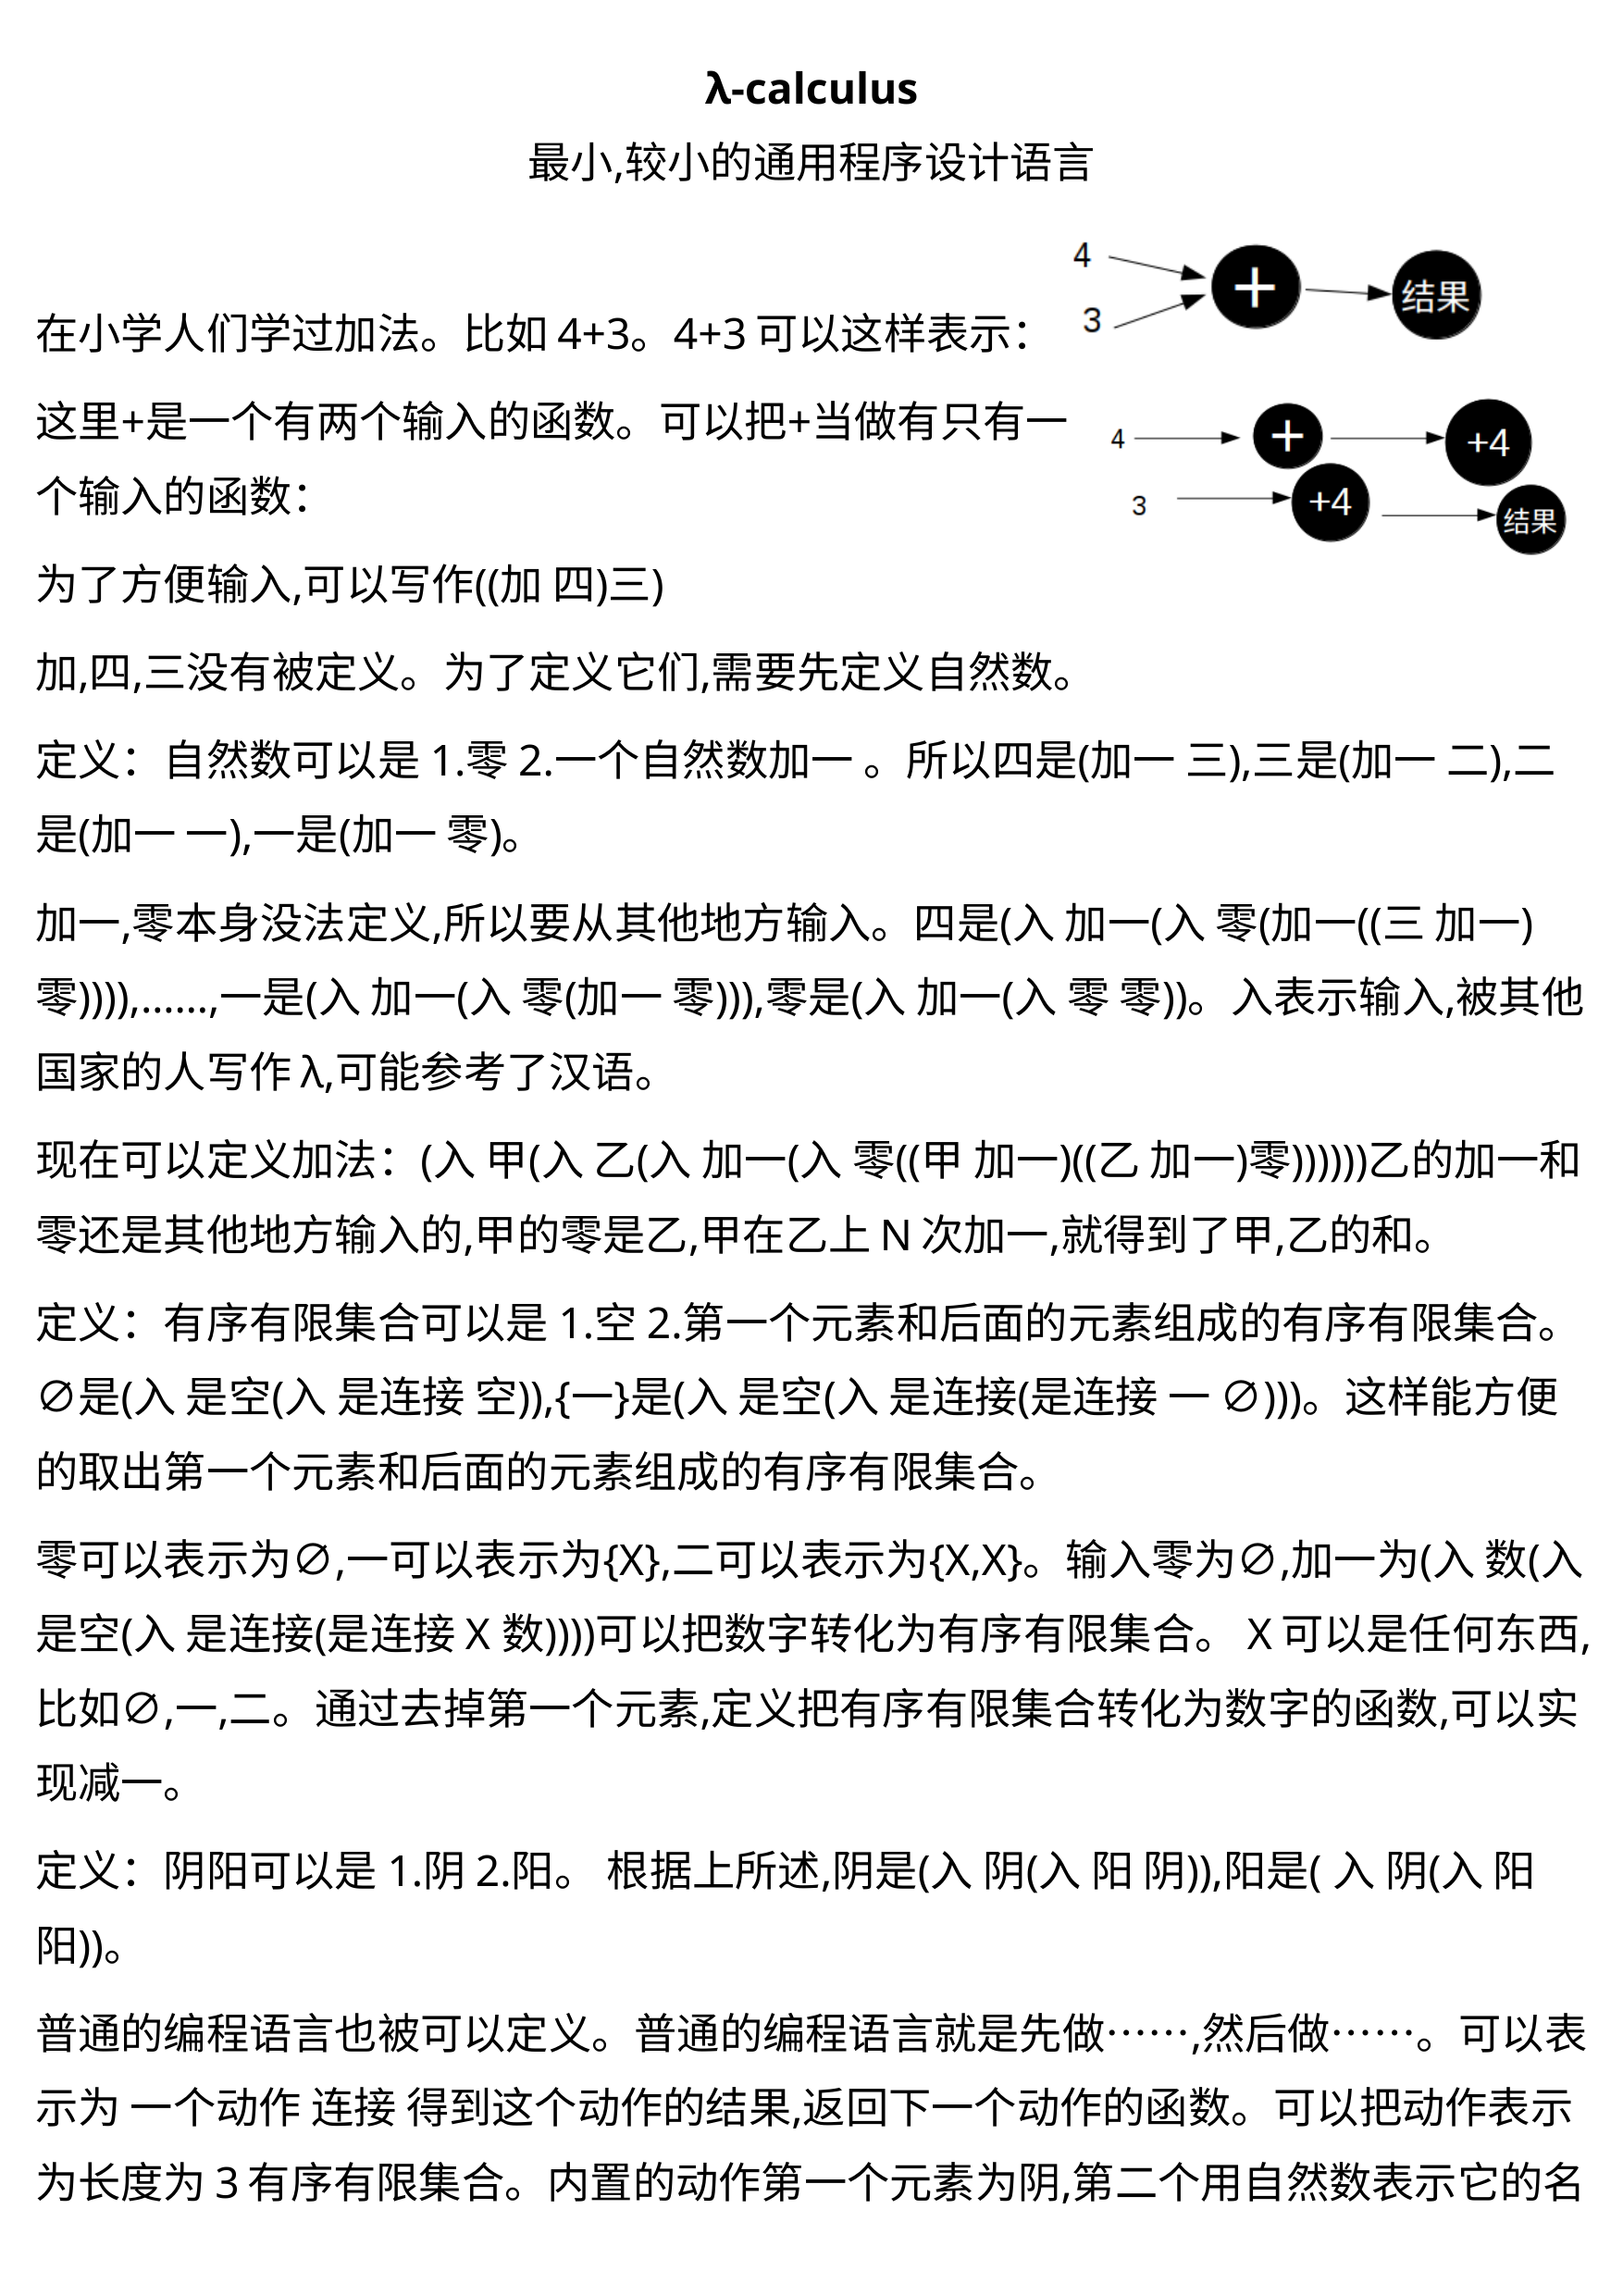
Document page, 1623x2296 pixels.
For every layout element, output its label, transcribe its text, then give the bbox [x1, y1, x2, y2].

text 定义：阴阳可以是 1.阴 2.阳。 根据上所述,阴是(入 阴(入 阳 阴)),阳是( 入 阴(入 阳 阳))。 [35, 1837, 1588, 1974]
text 加一,零本身没法定义,所以要从其他地方输入。四是(入 加一(入 零(加一((三 加一)零)))),……,一是(入 加一(入 零(加一 零))),零是(入 加一(入 零 零))。入表示输入,被其他国家的人写作λ,可能参考了汉语。 [35, 889, 1588, 1100]
text 最小,较小的通用程序设计语言 [35, 128, 1588, 191]
text 加,四,三没有被定义。为了定义它们,需要先定义自然数。 [35, 638, 1588, 701]
text 普通的编程语言也被可以定义。普通的编程语言就是先做……,然后做……。可以表示为 一个动作 连接 得到这个动作的结果,返回下一个动作的函数。可以把动作表示为长度为3有序有限集合。内置的动作第一个元素为阴,第二个用自然数表示它的名 [35, 2000, 1588, 2211]
text 为了方便输入,可以写作((加 四)三) [35, 550, 1588, 613]
text 现在可以定义加法：(入 甲(入 乙(入 加一(入 零((甲 加一)((乙 加一)零))))))乙的加一和零还是其他地方输入的,甲的零是乙,甲在乙上N次加一,就得到了甲,乙的和。 [35, 1126, 1588, 1262]
text 这里+是一个有两个输入的函数。可以把+当做有只有一个输入的函数： [35, 388, 1588, 524]
text 定义：自然数可以是 1.零 2.一个自然数加一 。所以四是(加一 三),三是(加一 二),二是(加一 一),一是(加一 零)。 [35, 726, 1588, 863]
subtitle λ-calculus [35, 58, 1588, 117]
picture [1105, 391, 1577, 562]
picture [1054, 214, 1503, 360]
text 定义：有序有限集合可以是 1.空 2.第一个元素和后面的元素组成的有序有限集合。 ∅是(入 是空(入 是连接 空)),{一}是(入 是空(入 是连接(是连接 一 ∅)))。这样能方便的取出第一个元素和后面的元素组成的有序有限集合。 [35, 1288, 1588, 1500]
text 零可以表示为∅,一可以表示为{X},二可以表示为{X,X}。输入零为∅,加一为(入 数(入 是空(入 是连接(是连接 X 数))))可以把数字转化为有序有限集合。 X可以是任何东西,比如∅,一,二。通过去掉第一个元素,定义把有序有限集合转化为数字的函数,可以实现减一。 [35, 1525, 1588, 1811]
text 在小学人们学过加法。比如4+3。4+3可以这样表示： [35, 300, 1588, 362]
